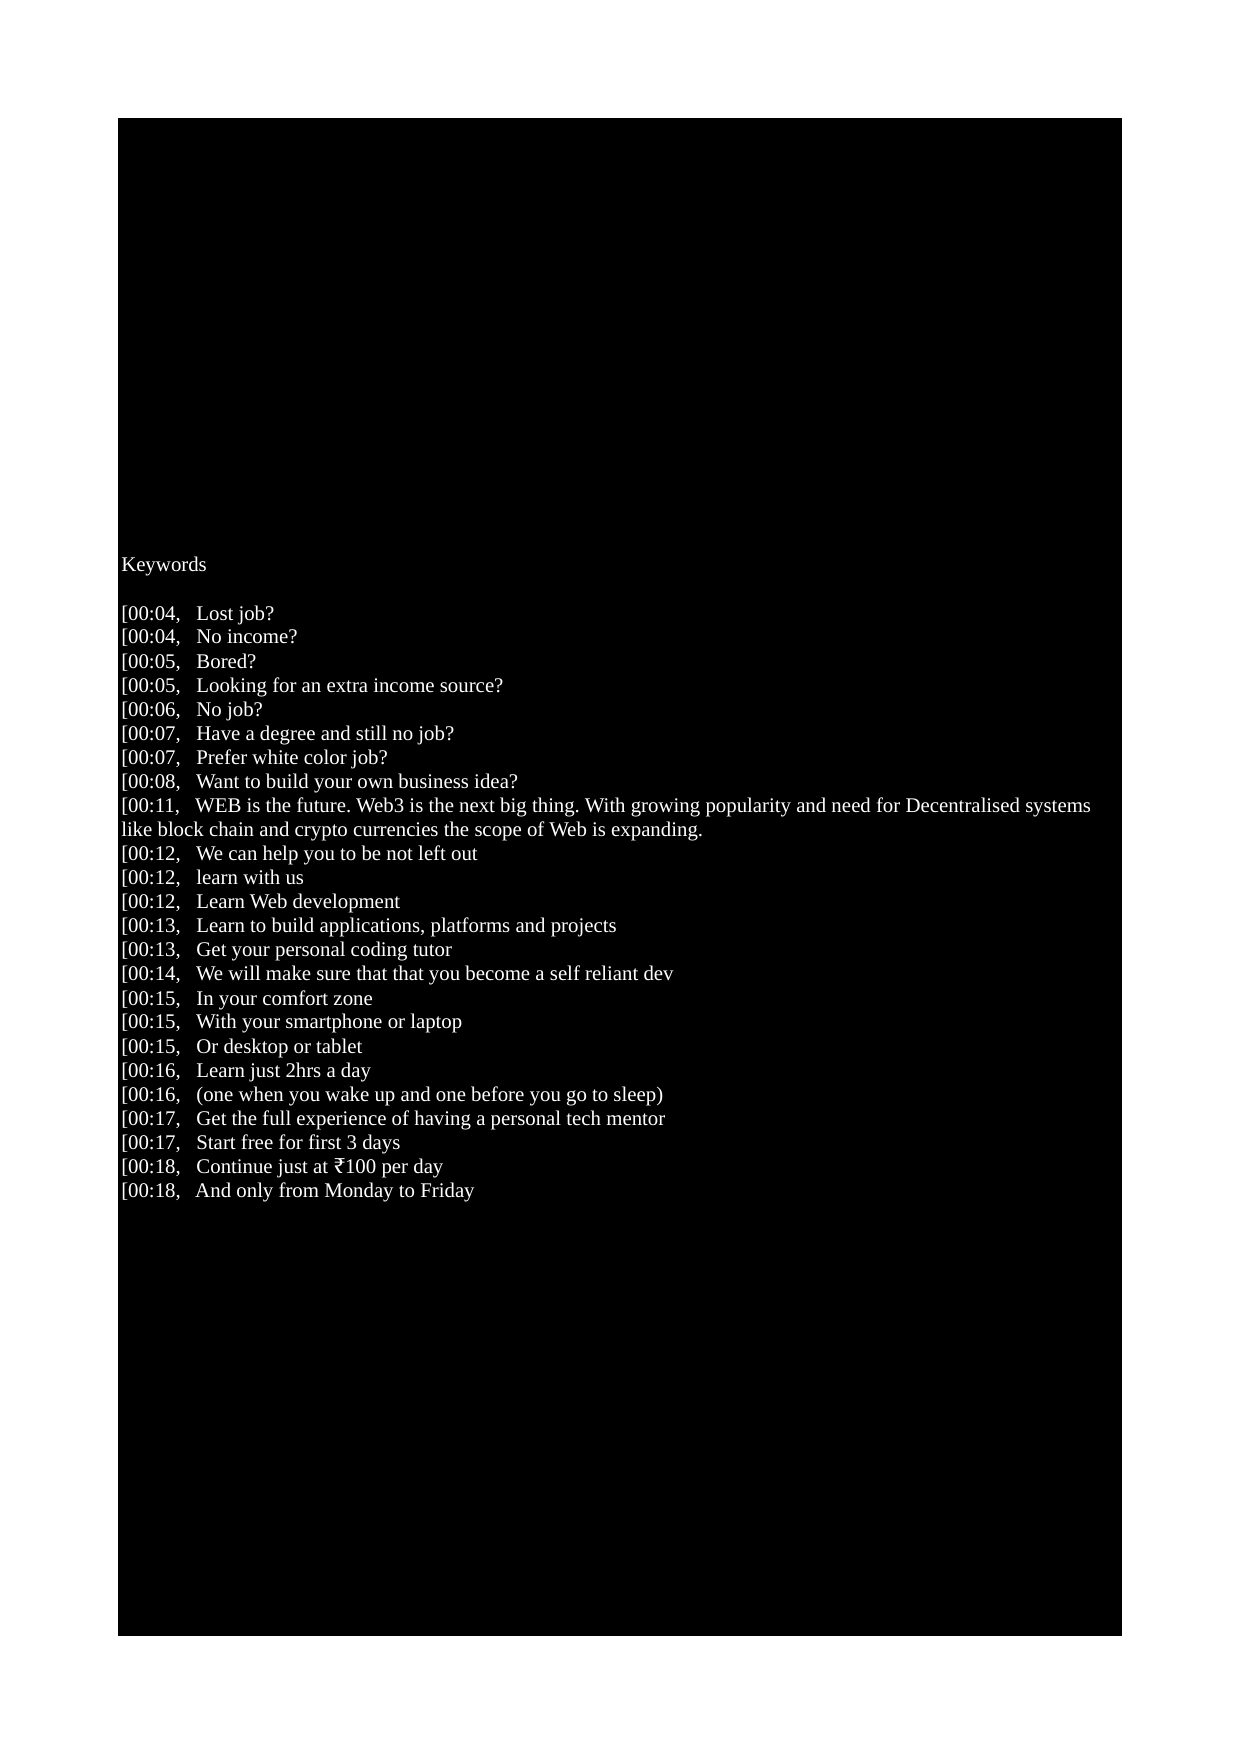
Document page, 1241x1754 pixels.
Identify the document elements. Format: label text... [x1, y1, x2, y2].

text [00:17, Start free for first 3 days [121, 1130, 1119, 1154]
text [00:15, Or desktop or tablet [121, 1033, 1119, 1058]
text [00:05, Looking for an extra income source? [121, 673, 1119, 697]
text [00:11, WEB is the future. Web3 is the next big thing. With growing popularity and need for Decentralised systems like block chain and crypto currencies the scope of Web is expanding. [121, 793, 1119, 841]
text [00:12, learn with us [121, 865, 1119, 889]
text [00:18, And only from Monday to Friday [121, 1178, 1119, 1202]
text [00:05, Bored? [121, 648, 1119, 673]
text [00:12, We can help you to be not left out [121, 841, 1119, 865]
text Keywords [121, 552, 1119, 576]
text [00:15, In your comfort zone [121, 985, 1119, 1009]
text [00:15, With your smartphone or laptop [121, 1009, 1119, 1033]
text [00:13, Learn to build applications, platforms and projects [121, 913, 1119, 937]
text [00:07, Have a degree and still no job? [121, 721, 1119, 745]
text [00:08, Want to build your own business idea? [121, 769, 1119, 793]
text [00:16, (one when you wake up and one before you go to sleep) [121, 1082, 1119, 1106]
text [00:16, Learn just 2hrs a day [121, 1058, 1119, 1082]
text [00:07, Prefer white color job? [121, 745, 1119, 769]
text [00:06, No job? [121, 697, 1119, 721]
text [00:14, We will make sure that that you become a self reliant dev [121, 961, 1119, 985]
text [00:17, Get the full experience of having a personal tech mentor [121, 1106, 1119, 1130]
text [00:04, No income? [121, 624, 1119, 648]
text [00:13, Get your personal coding tutor [121, 937, 1119, 961]
text [00:12, Learn Web development [121, 889, 1119, 913]
text [00:18, Continue just at ₹100 per day [121, 1154, 1119, 1178]
text [00:04, Lost job? [121, 600, 1119, 624]
